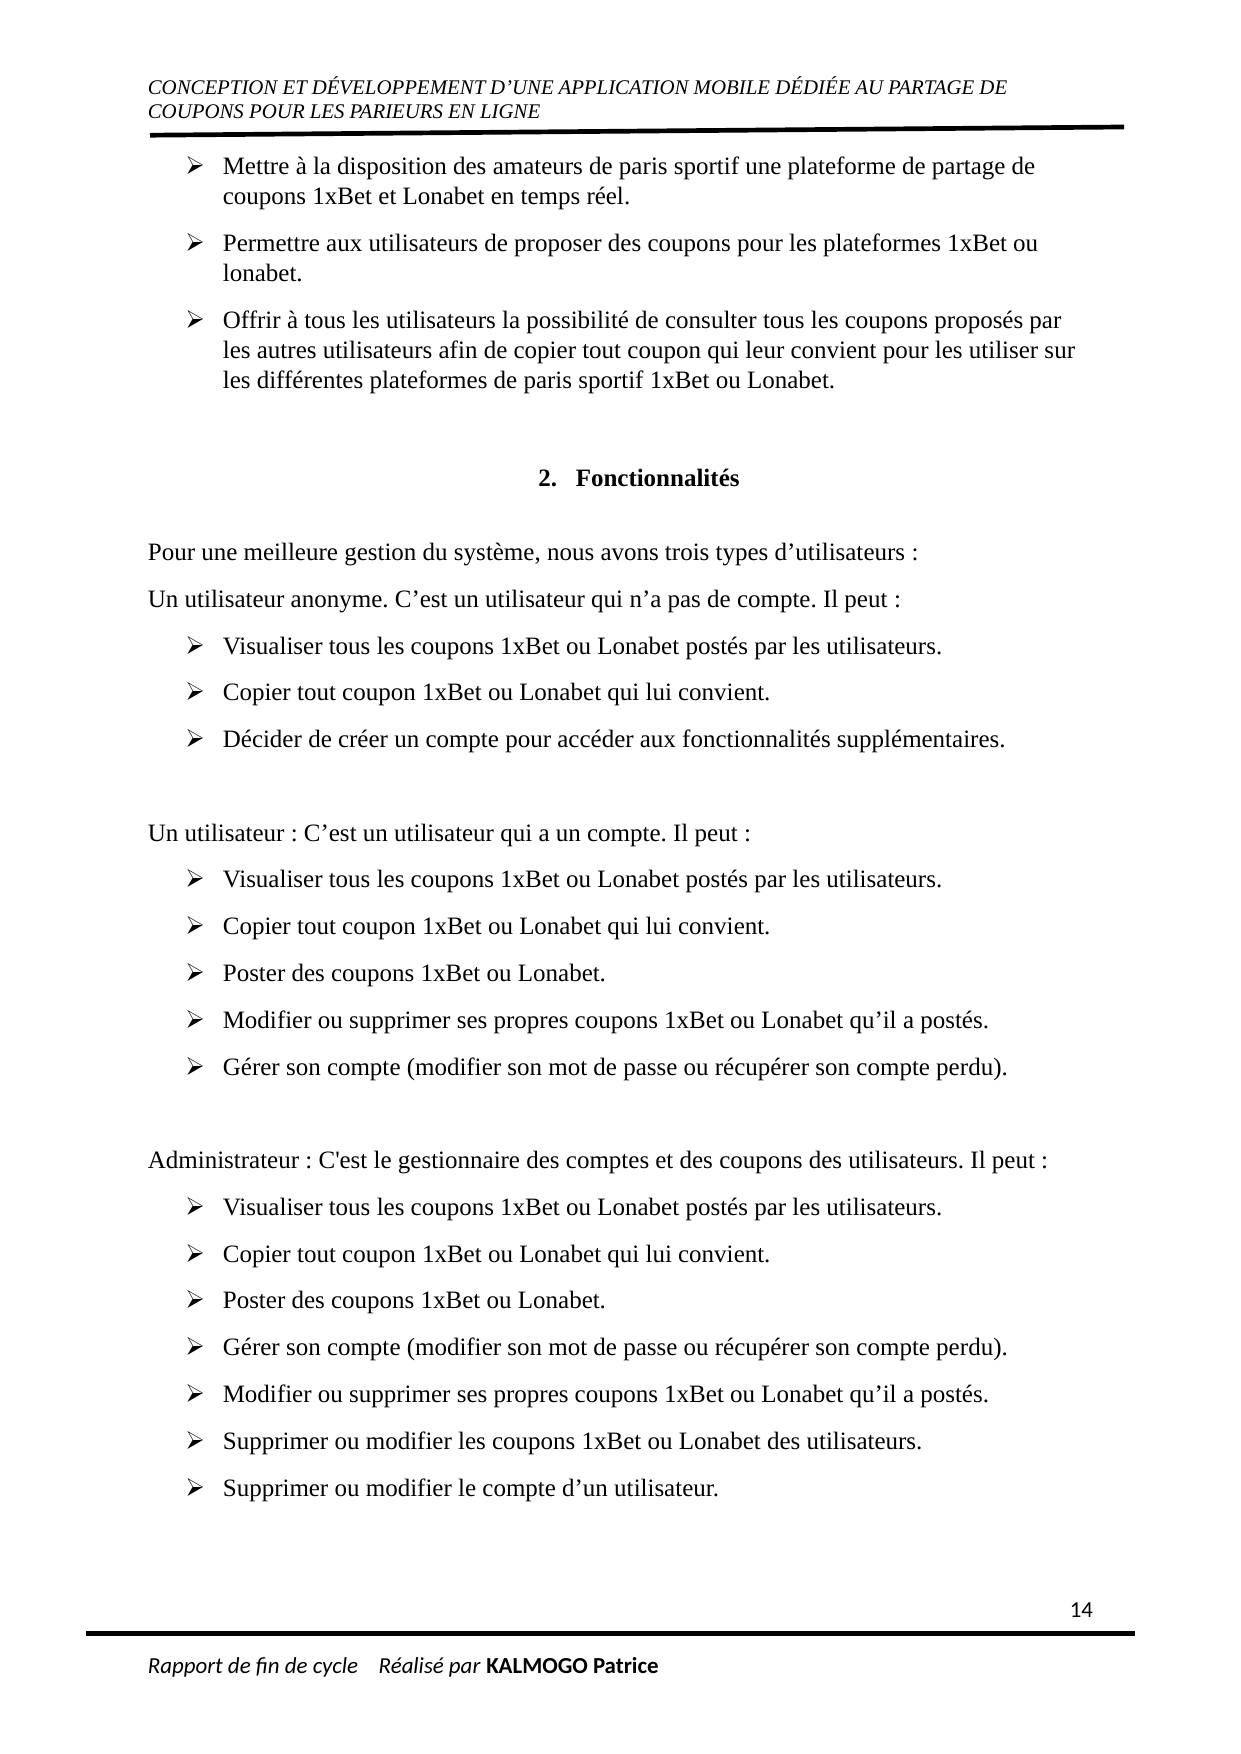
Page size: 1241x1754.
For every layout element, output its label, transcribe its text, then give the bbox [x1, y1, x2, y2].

list Copier tout coupon 1xBet ou Lonabet qui lui convient. [185, 1239, 1093, 1267]
list Offrir à tous les utilisateurs la possibilité de consulter tous les coupons proposés par les autres utilisateurs afin de copier tout coupon qui leur convient pour les utiliser sur les différentes plateformes de paris sportif 1xBet ou Lonabet. [185, 305, 1093, 394]
text Un utilisateur : C’est un utilisateur qui a un compte. Il peut : [148, 818, 1093, 847]
list Gérer son compte (modifier son mot de passe ou récupérer son compte perdu). [185, 1332, 1093, 1361]
list Supprimer ou modifier le compte d’un utilisateur. [185, 1473, 1093, 1501]
list Décider de créer un compte pour accéder aux fonctionnalités supplémentaires. [185, 724, 1093, 753]
list Permettre aux utilisateurs de proposer des coupons pour les plateformes 1xBet ou lonabet. [185, 228, 1093, 287]
list Visualiser tous les coupons 1xBet ou Lonabet postés par les utilisateurs. [185, 631, 1093, 659]
list Fonctionnalités [185, 463, 1093, 492]
list Gérer son compte (modifier son mot de passe ou récupérer son compte perdu). [185, 1052, 1093, 1080]
text Pour une meilleure gestion du système, nous avons trois types d’utilisateurs : [148, 537, 1093, 566]
list Poster des coupons 1xBet ou Lonabet. [185, 958, 1093, 987]
list Supprimer ou modifier les coupons 1xBet ou Lonabet des utilisateurs. [185, 1426, 1093, 1454]
list Visualiser tous les coupons 1xBet ou Lonabet postés par les utilisateurs. [185, 864, 1093, 893]
list Copier tout coupon 1xBet ou Lonabet qui lui convient. [185, 911, 1093, 940]
list Poster des coupons 1xBet ou Lonabet. [185, 1286, 1093, 1314]
text Administrateur : C'est le gestionnaire des comptes et des coupons des utilisateurs. Il peut : [148, 1145, 1093, 1174]
list Copier tout coupon 1xBet ou Lonabet qui lui convient. [185, 677, 1093, 706]
list Mettre à la disposition des amateurs de paris sportif une plateforme de partage de coupons 1xBet et Lonabet en temps réel. [185, 151, 1093, 210]
list Modifier ou supprimer ses propres coupons 1xBet ou Lonabet qu’il a postés. [185, 1005, 1093, 1034]
list Visualiser tous les coupons 1xBet ou Lonabet postés par les utilisateurs. [185, 1192, 1093, 1221]
text Un utilisateur anonyme. C’est un utilisateur qui n’a pas de compte. Il peut : [148, 584, 1093, 613]
list Modifier ou supprimer ses propres coupons 1xBet ou Lonabet qu’il a postés. [185, 1379, 1093, 1408]
